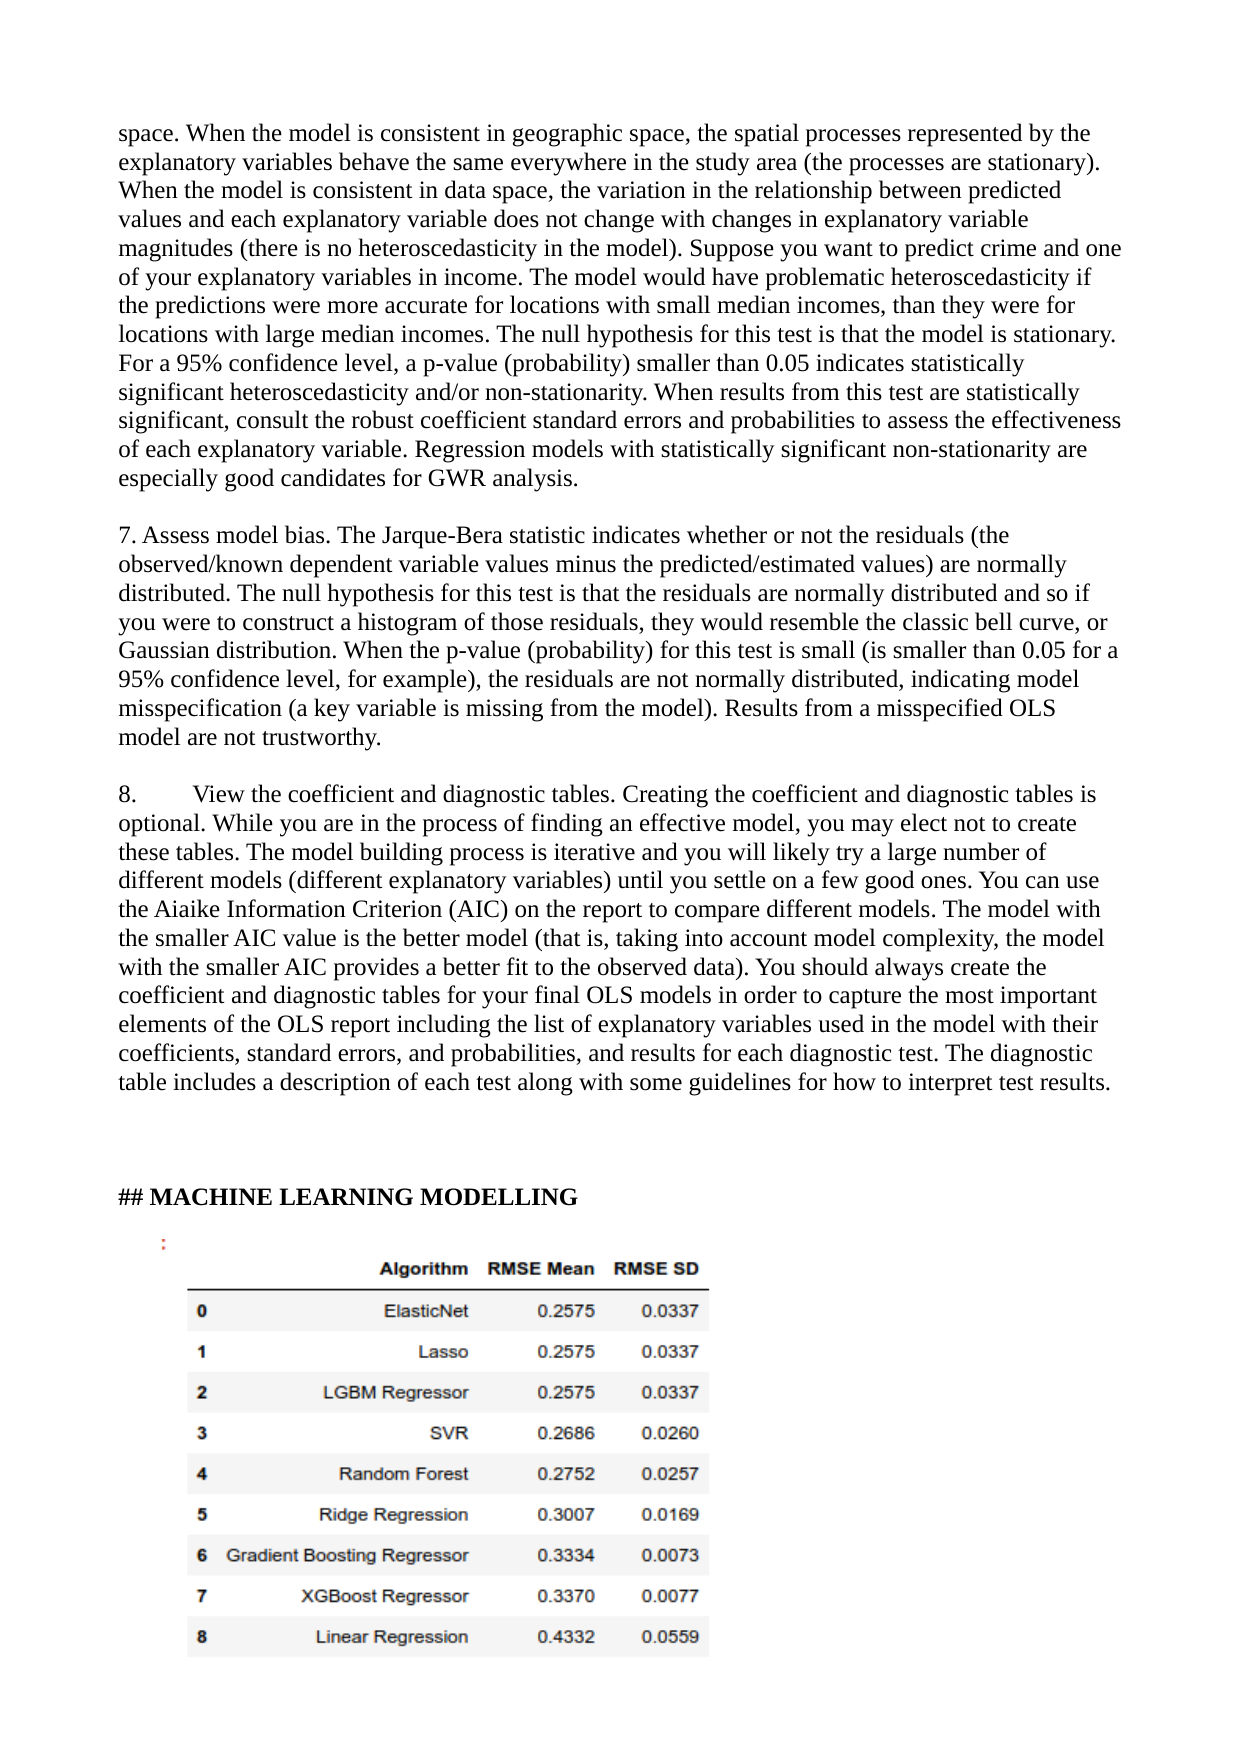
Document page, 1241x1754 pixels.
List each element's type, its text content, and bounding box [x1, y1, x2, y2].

picture [161, 1239, 725, 1687]
text 8. View the coefficient and diagnostic tables. Creating the coefficient and diagnostic tables is optional. While you are in the process of finding an effective model, you may elect not to create these tables. The model building process is iterative and you will likely try a large number of different models (different explanatory variables) until you settle on a few good ones. You can use the Aiaike Information Criterion (AIC) on the report to compare different models. The model with the smaller AIC value is the better model (that is, taking into account model complexity, the model with the smaller AIC provides a better fit to the observed data). You should always create the coefficient and diagnostic tables for your final OLS models in order to capture the most important elements of the OLS report including the list of explanatory variables used in the model with their coefficients, standard errors, and probabilities, and results for each diagnostic test. The diagnostic table includes a description of each test along with some guidelines for how to interpret test results. [118, 779, 1122, 1096]
text 7. Assess model bias. The Jarque-Bera statistic indicates whether or not the residuals (the observed/known dependent variable values minus the predicted/estimated values) are normally distributed. The null hypothesis for this test is that the residuals are normally distributed and so if you were to construct a histogram of those residuals, they would resemble the classic bell curve, or Gaussian distribution. When the p-value (probability) for this test is small (is smaller than 0.05 for a 95% confidence level, for example), the residuals are not normally distributed, indicating model misspecification (a key variable is missing from the model). Results from a misspecified OLS model are not trustworthy. [118, 521, 1122, 751]
text ## MACHINE LEARNING MODELLING [118, 1182, 1122, 1211]
text space. When the model is consistent in geographic space, the spatial processes represented by the explanatory variables behave the same everywhere in the study area (the processes are stationary). When the model is consistent in data space, the variation in the relationship between predicted values and each explanatory variable does not change with changes in explanatory variable magnitudes (there is no heteroscedasticity in the model). Suppose you want to predict crime and one of your explanatory variables in income. The model would have problematic heteroscedasticity if the predictions were more accurate for locations with small median incomes, than they were for locations with large median incomes. The null hypothesis for this test is that the model is stationary. For a 95% confidence level, a p-value (probability) smaller than 0.05 indicates statistically significant heteroscedasticity and/or non-stationarity. When results from this test are statistically significant, consult the robust coefficient standard errors and probabilities to assess the effectiveness of each explanatory variable. Regression models with statistically significant non-stationarity are especially good candidates for GWR analysis. [118, 118, 1122, 492]
